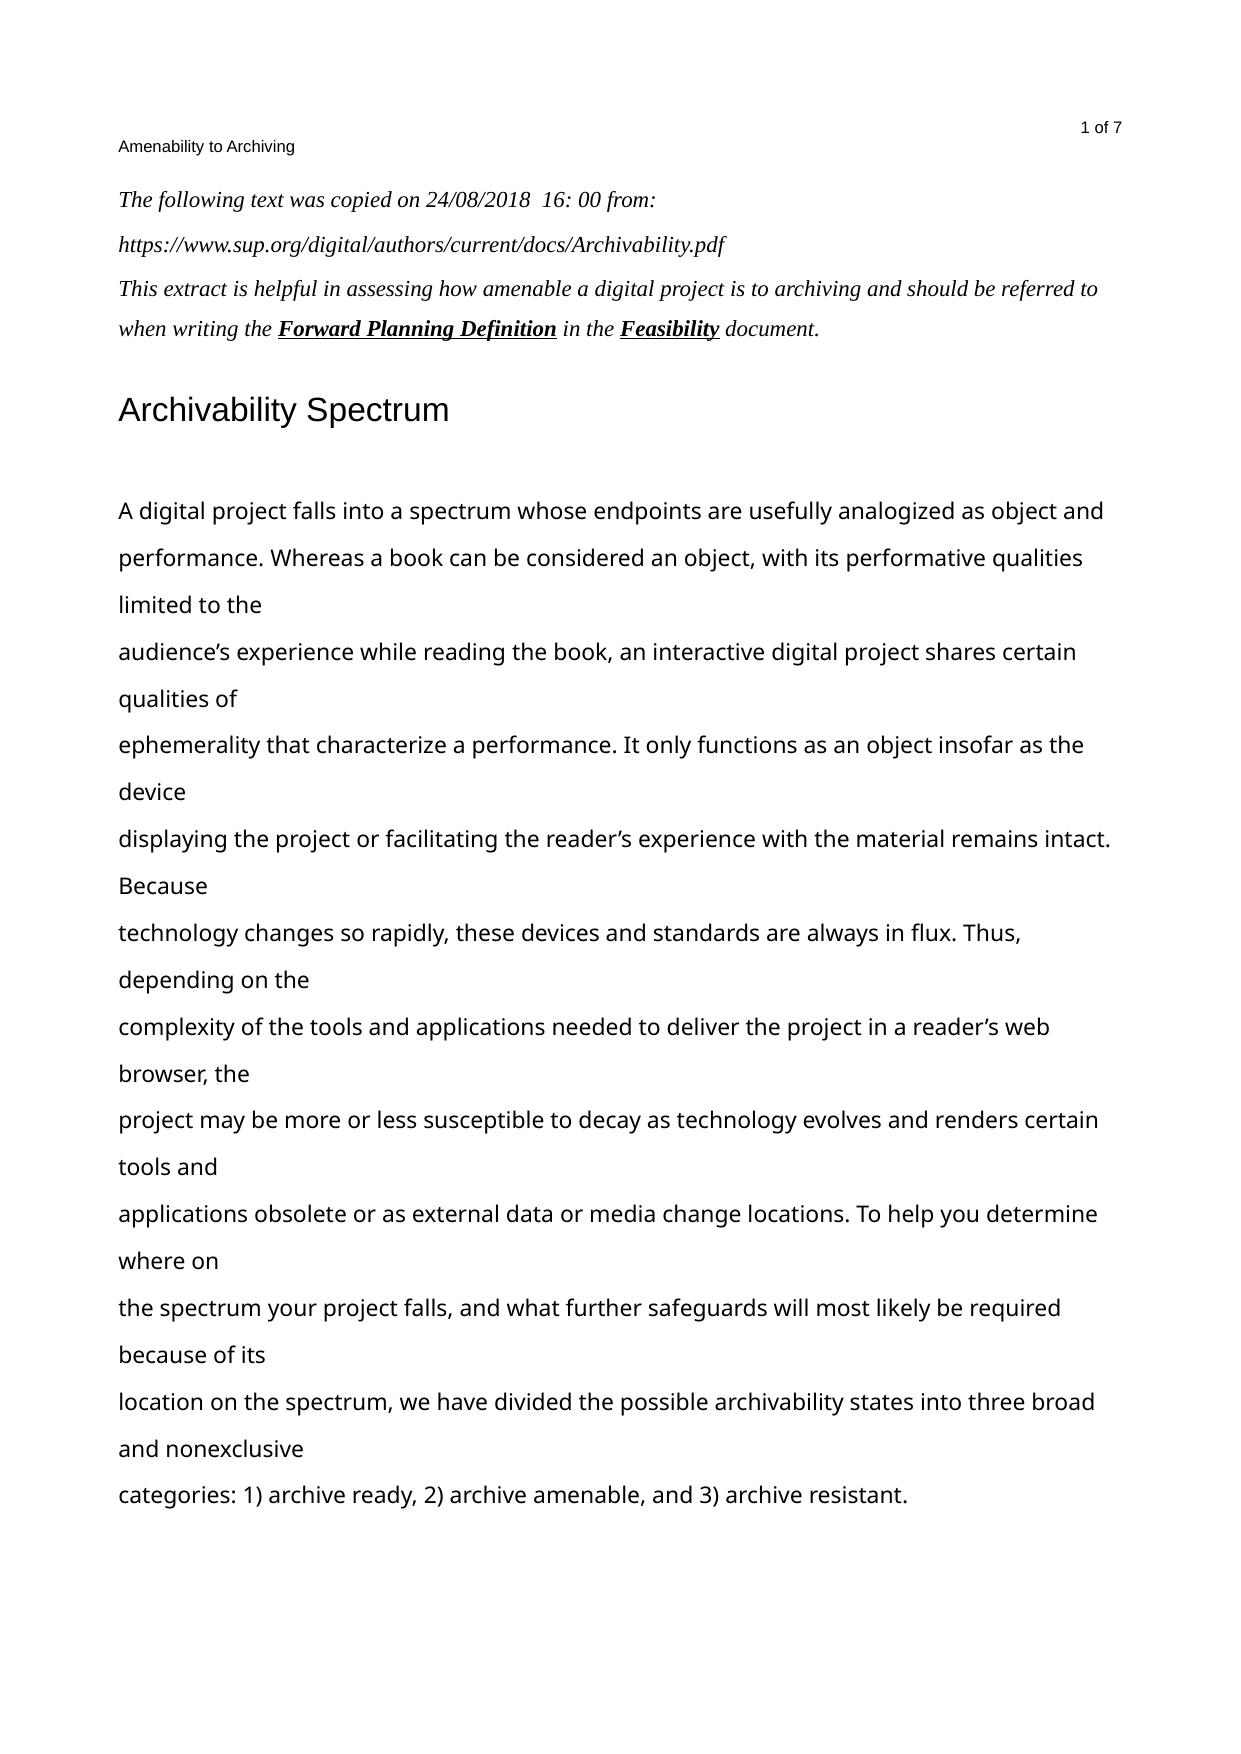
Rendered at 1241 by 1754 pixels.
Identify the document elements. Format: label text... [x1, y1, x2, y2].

text complexity of the tools and applications needed to deliver the project in a reader’s web browser, the [118, 1011, 1122, 1089]
text technology changes so rapidly, these devices and standards are always in flux. Thus, depending on the [118, 917, 1122, 995]
text The following text was copied on 24/08/2018 16: 00 from: [118, 186, 1122, 212]
text project may be more or less susceptible to decay as technology evolves and renders certain tools and [118, 1104, 1122, 1183]
text the spectrum your project falls, and what further safeguards will most likely be required because of its [118, 1292, 1122, 1370]
subtitle Archivability Spectrum [118, 390, 1122, 428]
text ephemerality that characterize a performance. It only functions as an object insofar as the device [118, 729, 1122, 808]
text performance. Whereas a book can be considered an object, with its performative qualities limited to the [118, 542, 1122, 620]
text audience’s experience while reading the book, an interactive digital project shares certain qualities of [118, 636, 1122, 714]
text location on the spectrum, we have divided the possible archivability states into three broad and nonexclusive [118, 1386, 1122, 1464]
text https://www.sup.org/digital/authors/current/docs/Archivability.pdf [118, 231, 1122, 257]
text This extract is helpful in assessing how amenable a digital project is to archiving and should be referred to when writing the Forward Planning Definition in the Feasibility document. [118, 276, 1122, 341]
text categories: 1) archive ready, 2) archive amenable, and 3) archive resistant. [118, 1479, 1122, 1511]
text applications obsolete or as external data or media change locations. To help you determine where on [118, 1198, 1122, 1276]
text A digital project falls into a spectrum whose endpoints are usefully analogized as object and [118, 495, 1122, 526]
text displaying the project or facilitating the reader’s experience with the material remains intact. Because [118, 823, 1122, 901]
